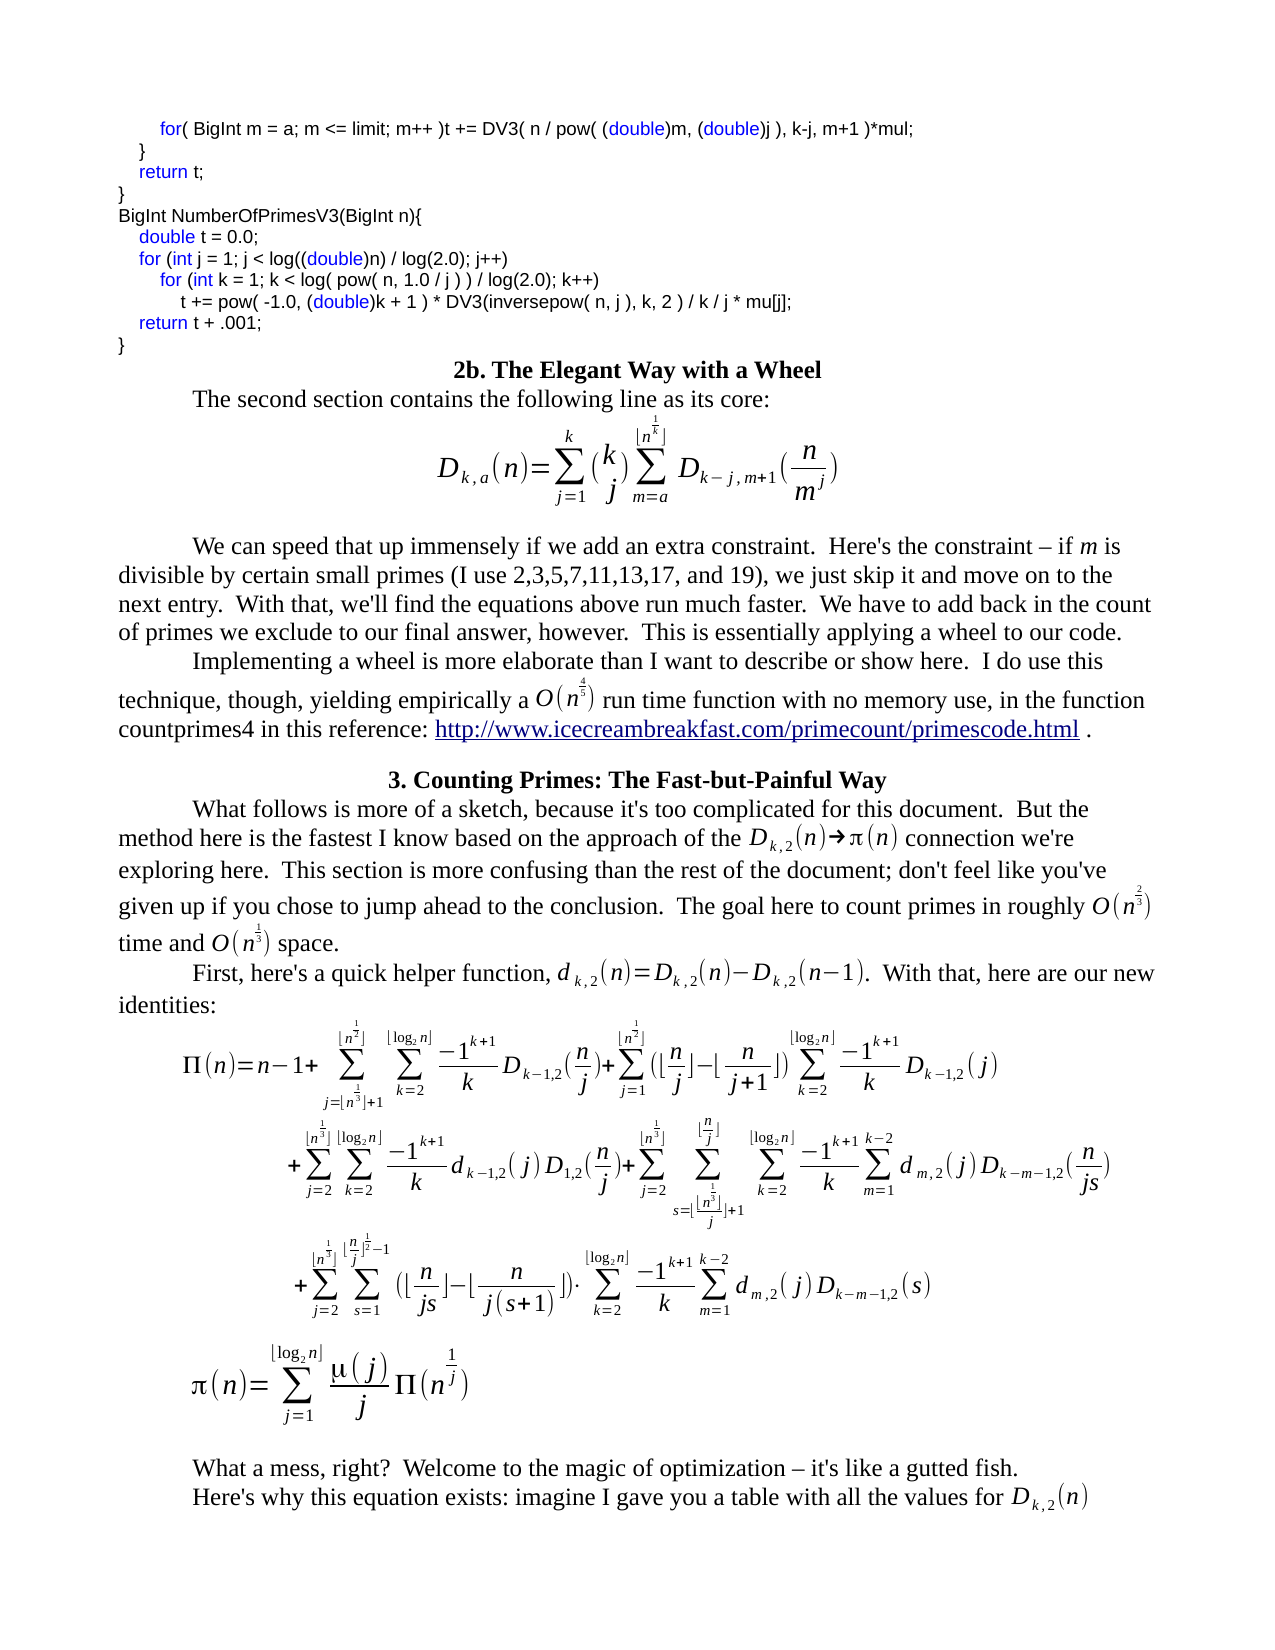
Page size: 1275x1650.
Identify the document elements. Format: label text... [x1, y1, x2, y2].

text } [118, 334, 1157, 355]
text BigInt NumberOfPrimesV3(BigInt n){ [118, 204, 1157, 226]
text return t; [118, 161, 1157, 183]
text 2b. The Elegant Way with a Wheel [118, 355, 1157, 384]
text First, here's a quick helper function, . With that, here are our new identities: [118, 958, 1157, 1019]
text What a mess, right? Welcome to the magic of optimization – it's like a gutted fish. [118, 1453, 1157, 1482]
text Here's why this equation exists: imagine I gave you a table with all the values for precomputed up to and precomputed up to . Looking up those values happens instantly. Now, it is the case that and and thus are instantly computable for any n too. Given that, this identity for has two useful properties. [118, 1482, 1157, 1514]
text } [118, 183, 1157, 204]
text What follows is more of a sketch, because it's too complicated for this document. But the method here is the fastest I know based on the approach of the connection we're exploring here. This section is more confusing than the rest of the document; don't feel like you've given up if you chose to jump ahead to the conclusion. The goal here to count primes in roughly time and space. [118, 794, 1157, 958]
text for (int k = 1; k < log( pow( n, 1.0 / j ) ) / log(2.0); k++) [118, 269, 1157, 291]
text double t = 0.0; [118, 226, 1157, 247]
text } [118, 140, 1157, 161]
text We can speed that up immensely if we add an extra constraint. Here's the constraint – if m is divisible by certain small primes (I use 2,3,5,7,11,13,17, and 19), we just skip it and move on to the next entry. With that, we'll find the equations above run much faster. We have to add back in the count of primes we exclude to our final answer, however. This is essentially applying a wheel to our code. [118, 531, 1157, 646]
text for (int j = 1; j < log((double)n) / log(2.0); j++) [118, 247, 1157, 269]
text for( BigInt m = a; m <= limit; m++ )t += DV3( n / pow( (double)m, (double)j ), k-j, m+1 )*mul; [118, 118, 1157, 140]
text Implementing a wheel is more elaborate than I want to describe or show here. I do use this technique, though, yielding empirically a run time function with no memory use, in the function countprimes4 in this reference: http://www.icecreambreakfast.com/primecount/primescode.html . [118, 646, 1157, 742]
text return t + .001; [118, 312, 1157, 334]
text 3. Counting Primes: The Fast-but-Painful Way [118, 765, 1157, 794]
text t += pow( -1.0, (double)k + 1 ) * DV3(inversepow( n, j ), k, 2 ) / k / j * mu[j]; [118, 291, 1157, 312]
text The second section contains the following line as its core: [118, 384, 1157, 413]
